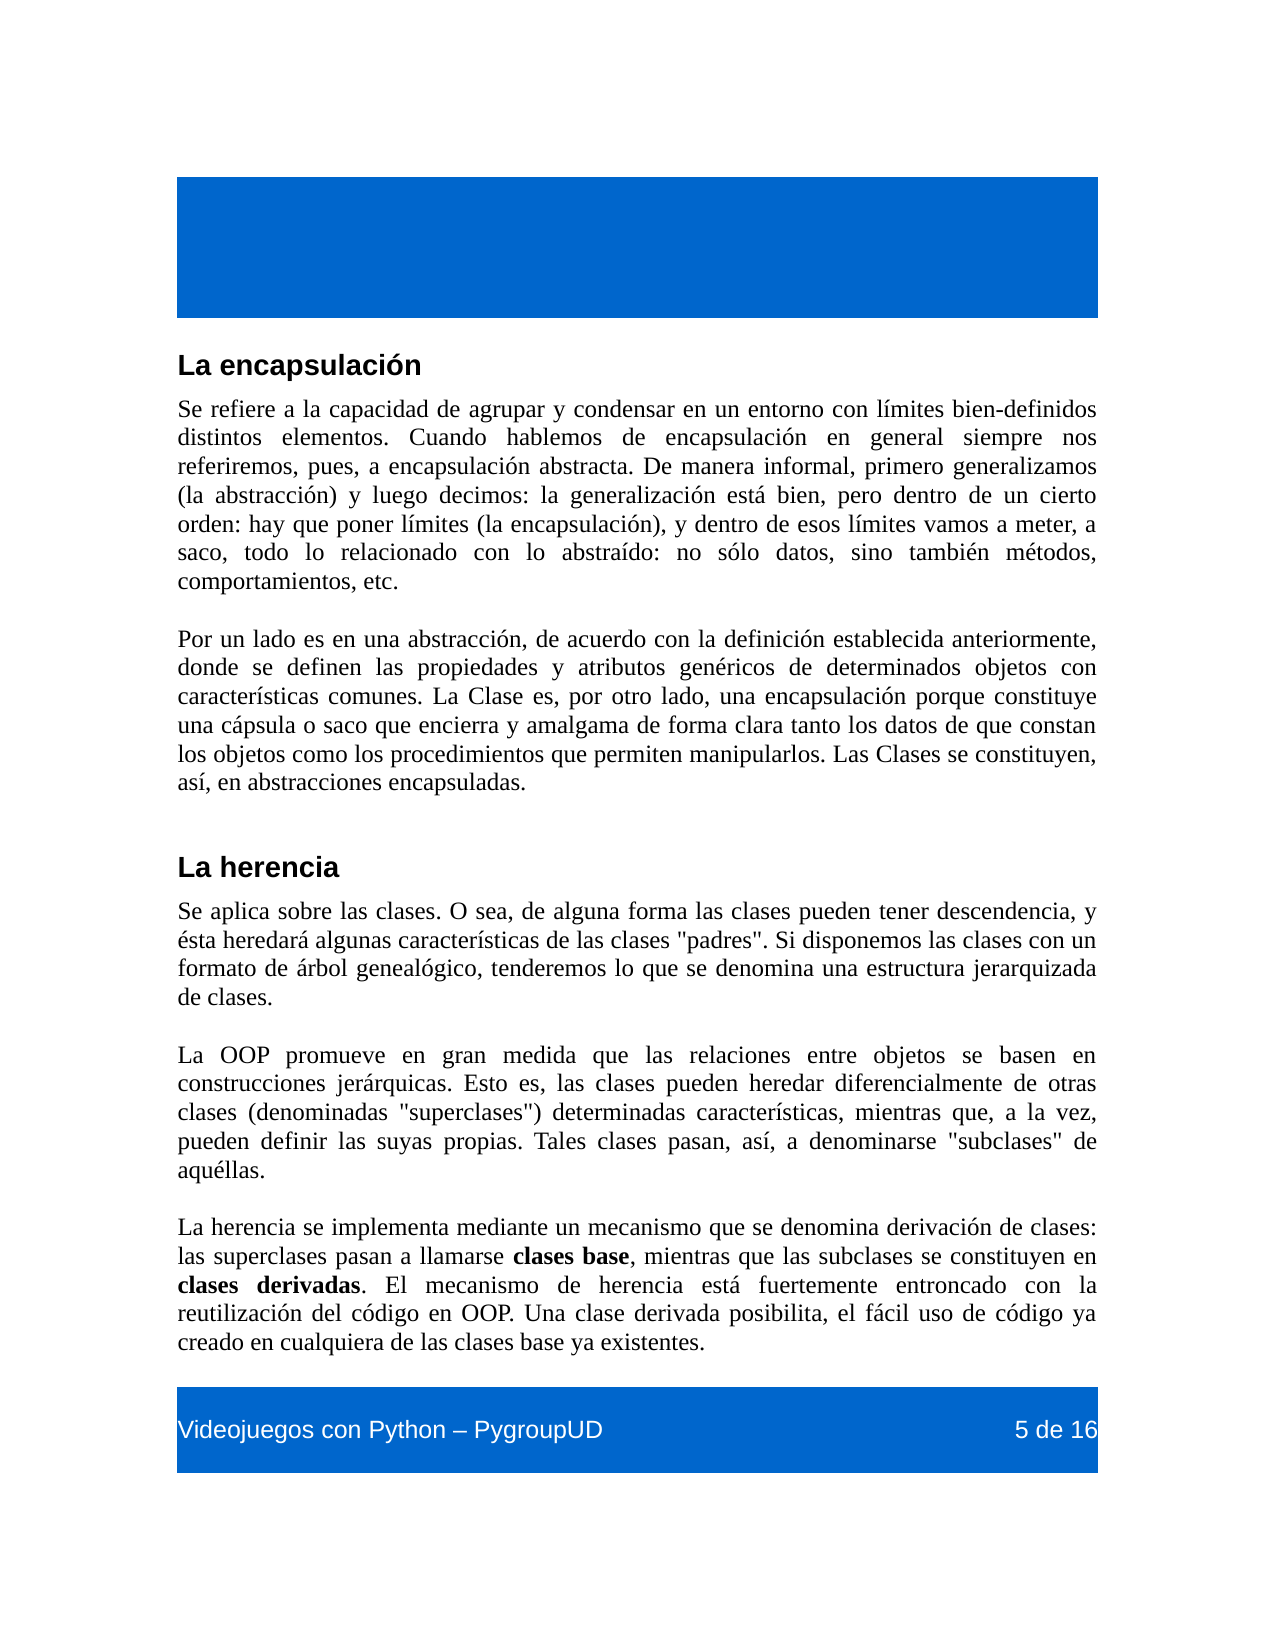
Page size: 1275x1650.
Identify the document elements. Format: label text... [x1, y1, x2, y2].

subtitle La herencia [177, 850, 1098, 883]
text Se aplica sobre las clases. O sea, de alguna forma las clases pueden tener descendencia, y ésta heredará algunas características de las clases "padres". Si disponemos las clases con un formato de árbol genealógico, tenderemos lo que se denomina una estructura jerarquizada de clases. [177, 896, 1098, 1011]
text Se refiere a la capacidad de agrupar y condensar en un entorno con límites bien-definidos distintos elementos. Cuando hablemos de encapsulación en general siempre nos referiremos, pues, a encapsulación abstracta. De manera informal, primero generalizamos (la abstracción) y luego decimos: la generalización está bien, pero dentro de un cierto orden: hay que poner límites (la encapsulación), y dentro de esos límites vamos a meter, a saco, todo lo relacionado con lo abstraído: no sólo datos, sino también métodos, comportamientos, etc. [177, 394, 1098, 595]
subtitle La encapsulación [177, 348, 1098, 381]
text La herencia se implementa mediante un mecanismo que se denomina derivación de clases: las superclases pasan a llamarse clases base, mientras que las subclases se constituyen en clases derivadas. El mecanismo de herencia está fuertemente entroncado con la reutilización del código en OOP. Una clase derivada posibilita, el fácil uso de código ya creado en cualquiera de las clases base ya existentes. [177, 1212, 1098, 1356]
text Por un lado es en una abstracción, de acuerdo con la definición establecida anteriormente, donde se definen las propiedades y atributos genéricos de determinados objetos con características comunes. La Clase es, por otro lado, una encapsulación porque constituye una cápsula o saco que encierra y amalgama de forma clara tanto los datos de que constan los objetos como los procedimientos que permiten manipularlos. Las Clases se constituyen, así, en abstracciones encapsuladas. [177, 624, 1098, 796]
text La OOP promueve en gran medida que las relaciones entre objetos se basen en construcciones jerárquicas. Esto es, las clases pueden heredar diferencialmente de otras clases (denominadas "superclases") determinadas características, mientras que, a la vez, pueden definir las suyas propias. Tales clases pasan, así, a denominarse "subclases" de aquéllas. [177, 1040, 1098, 1183]
